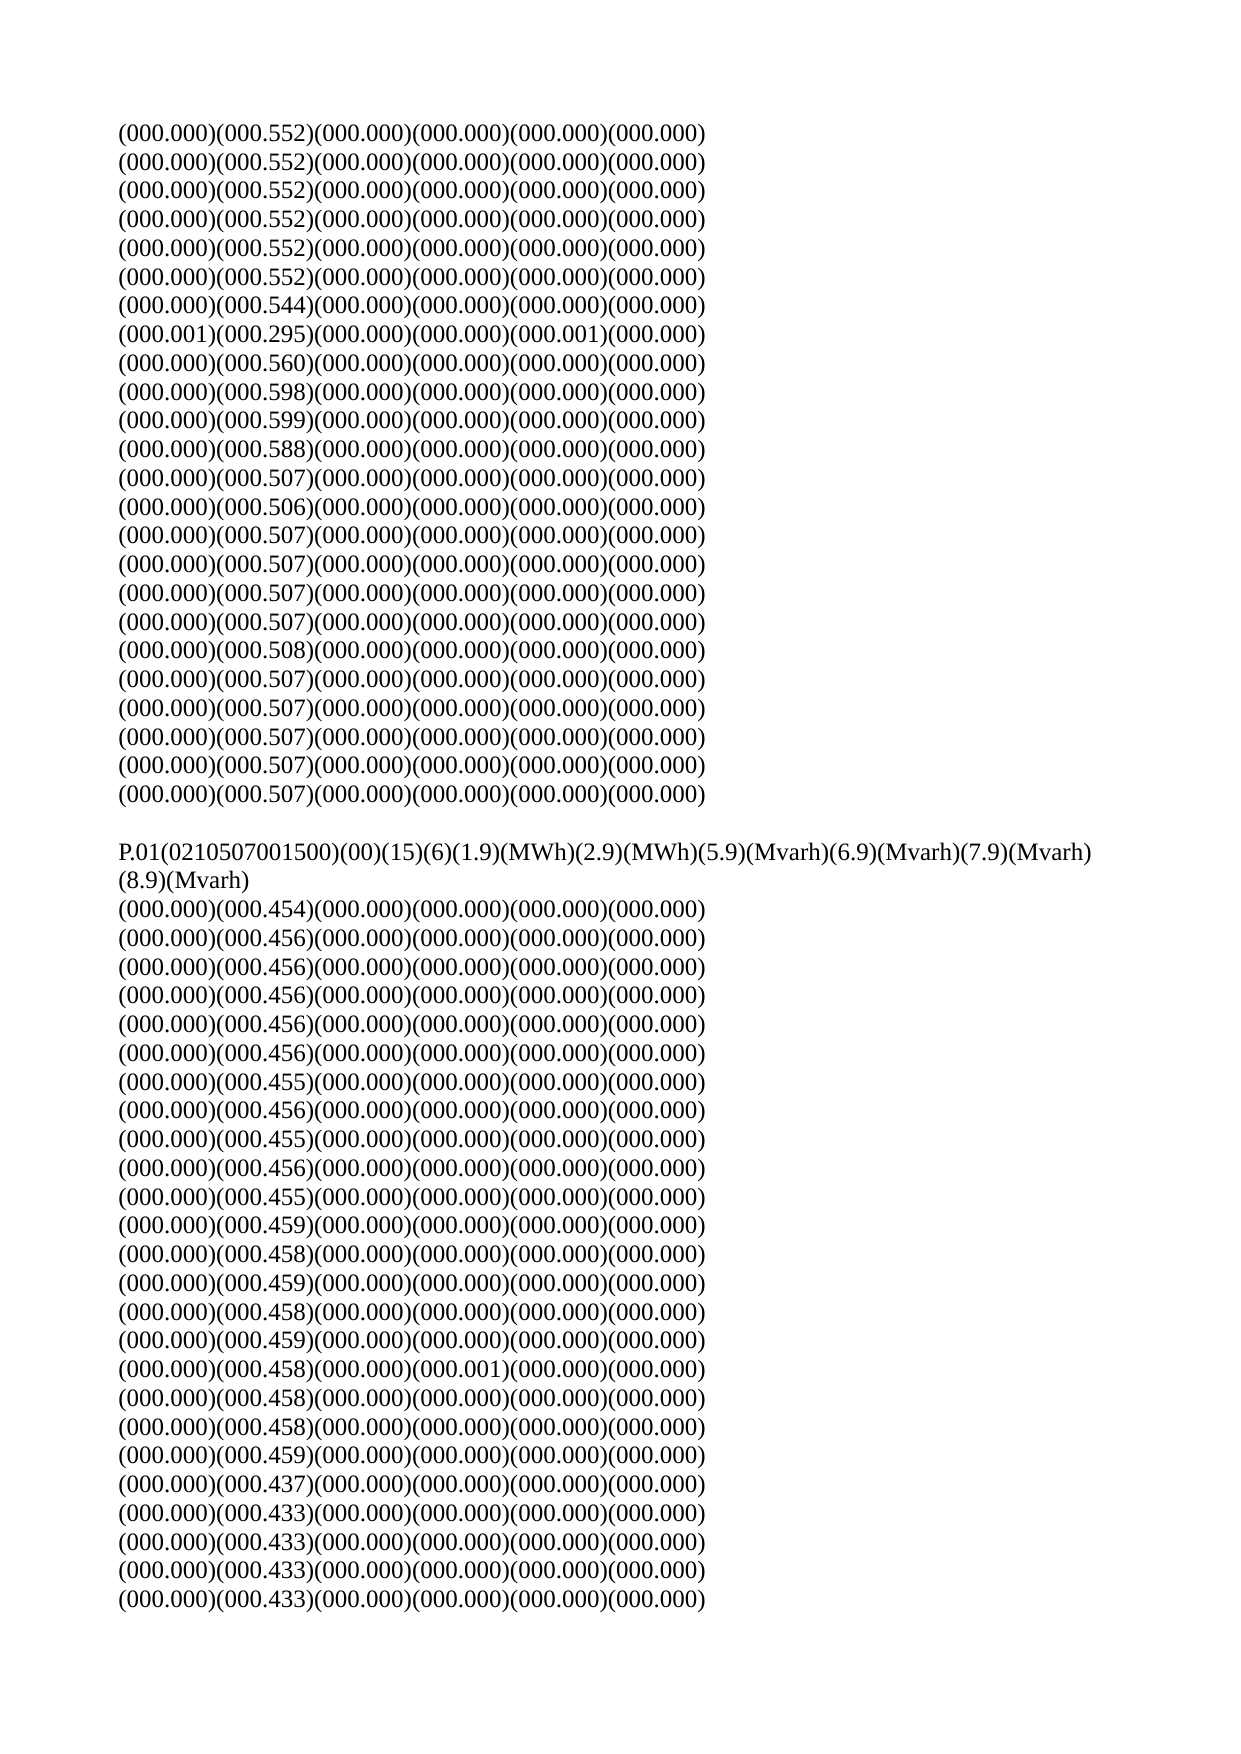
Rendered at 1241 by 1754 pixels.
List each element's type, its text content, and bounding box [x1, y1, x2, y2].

text (000.000)(000.456)(000.000)(000.000)(000.000)(000.000) [118, 1038, 1122, 1067]
text (000.000)(000.552)(000.000)(000.000)(000.000)(000.000) [118, 262, 1122, 291]
text (000.000)(000.456)(000.000)(000.000)(000.000)(000.000) [118, 981, 1122, 1009]
text (000.000)(000.507)(000.000)(000.000)(000.000)(000.000) [118, 751, 1122, 779]
text (000.000)(000.433)(000.000)(000.000)(000.000)(000.000) [118, 1527, 1122, 1556]
text (000.000)(000.507)(000.000)(000.000)(000.000)(000.000) [118, 779, 1122, 808]
text (000.000)(000.454)(000.000)(000.000)(000.000)(000.000) [118, 894, 1122, 923]
text (000.000)(000.544)(000.000)(000.000)(000.000)(000.000) [118, 291, 1122, 319]
text (000.000)(000.508)(000.000)(000.000)(000.000)(000.000) [118, 636, 1122, 664]
text (000.000)(000.456)(000.000)(000.000)(000.000)(000.000) [118, 1009, 1122, 1038]
text (000.000)(000.552)(000.000)(000.000)(000.000)(000.000) [118, 118, 1122, 147]
text (000.000)(000.552)(000.000)(000.000)(000.000)(000.000) [118, 176, 1122, 204]
text (000.000)(000.507)(000.000)(000.000)(000.000)(000.000) [118, 722, 1122, 751]
text (000.000)(000.433)(000.000)(000.000)(000.000)(000.000) [118, 1556, 1122, 1584]
text (000.000)(000.458)(000.000)(000.000)(000.000)(000.000) [118, 1383, 1122, 1412]
text (000.000)(000.507)(000.000)(000.000)(000.000)(000.000) [118, 607, 1122, 636]
text (000.000)(000.507)(000.000)(000.000)(000.000)(000.000) [118, 521, 1122, 549]
text (000.000)(000.455)(000.000)(000.000)(000.000)(000.000) [118, 1182, 1122, 1211]
text (000.000)(000.507)(000.000)(000.000)(000.000)(000.000) [118, 549, 1122, 578]
text (000.000)(000.507)(000.000)(000.000)(000.000)(000.000) [118, 664, 1122, 693]
text (000.000)(000.455)(000.000)(000.000)(000.000)(000.000) [118, 1124, 1122, 1153]
text (000.000)(000.459)(000.000)(000.000)(000.000)(000.000) [118, 1441, 1122, 1469]
text (000.000)(000.598)(000.000)(000.000)(000.000)(000.000) [118, 377, 1122, 406]
text (000.000)(000.433)(000.000)(000.000)(000.000)(000.000) [118, 1584, 1122, 1613]
text (000.000)(000.437)(000.000)(000.000)(000.000)(000.000) [118, 1469, 1122, 1498]
text (000.000)(000.552)(000.000)(000.000)(000.000)(000.000) [118, 204, 1122, 233]
text (000.000)(000.552)(000.000)(000.000)(000.000)(000.000) [118, 233, 1122, 262]
text (000.000)(000.458)(000.000)(000.000)(000.000)(000.000) [118, 1412, 1122, 1441]
text (000.000)(000.458)(000.000)(000.000)(000.000)(000.000) [118, 1239, 1122, 1268]
text (000.000)(000.456)(000.000)(000.000)(000.000)(000.000) [118, 923, 1122, 952]
text (000.000)(000.456)(000.000)(000.000)(000.000)(000.000) [118, 1153, 1122, 1182]
text (000.000)(000.455)(000.000)(000.000)(000.000)(000.000) [118, 1067, 1122, 1096]
text (000.000)(000.506)(000.000)(000.000)(000.000)(000.000) [118, 492, 1122, 521]
text (000.000)(000.459)(000.000)(000.000)(000.000)(000.000) [118, 1326, 1122, 1354]
text P.01(0210507001500)(00)(15)(6)(1.9)(MWh)(2.9)(MWh)(5.9)(Mvarh)(6.9)(Mvarh)(7.9)(Mvarh)(8.9)(Mvarh) [118, 837, 1122, 894]
text (000.000)(000.507)(000.000)(000.000)(000.000)(000.000) [118, 463, 1122, 492]
text (000.000)(000.456)(000.000)(000.000)(000.000)(000.000) [118, 952, 1122, 981]
text (000.000)(000.599)(000.000)(000.000)(000.000)(000.000) [118, 406, 1122, 434]
text (000.000)(000.552)(000.000)(000.000)(000.000)(000.000) [118, 147, 1122, 176]
text (000.000)(000.560)(000.000)(000.000)(000.000)(000.000) [118, 348, 1122, 377]
text (000.000)(000.458)(000.000)(000.001)(000.000)(000.000) [118, 1354, 1122, 1383]
text (000.000)(000.459)(000.000)(000.000)(000.000)(000.000) [118, 1211, 1122, 1239]
text (000.000)(000.507)(000.000)(000.000)(000.000)(000.000) [118, 578, 1122, 607]
text (000.000)(000.588)(000.000)(000.000)(000.000)(000.000) [118, 434, 1122, 463]
text (000.001)(000.295)(000.000)(000.000)(000.001)(000.000) [118, 319, 1122, 348]
text (000.000)(000.459)(000.000)(000.000)(000.000)(000.000) [118, 1268, 1122, 1297]
text (000.000)(000.507)(000.000)(000.000)(000.000)(000.000) [118, 693, 1122, 722]
text (000.000)(000.456)(000.000)(000.000)(000.000)(000.000) [118, 1096, 1122, 1124]
text (000.000)(000.458)(000.000)(000.000)(000.000)(000.000) [118, 1297, 1122, 1326]
text (000.000)(000.433)(000.000)(000.000)(000.000)(000.000) [118, 1498, 1122, 1527]
